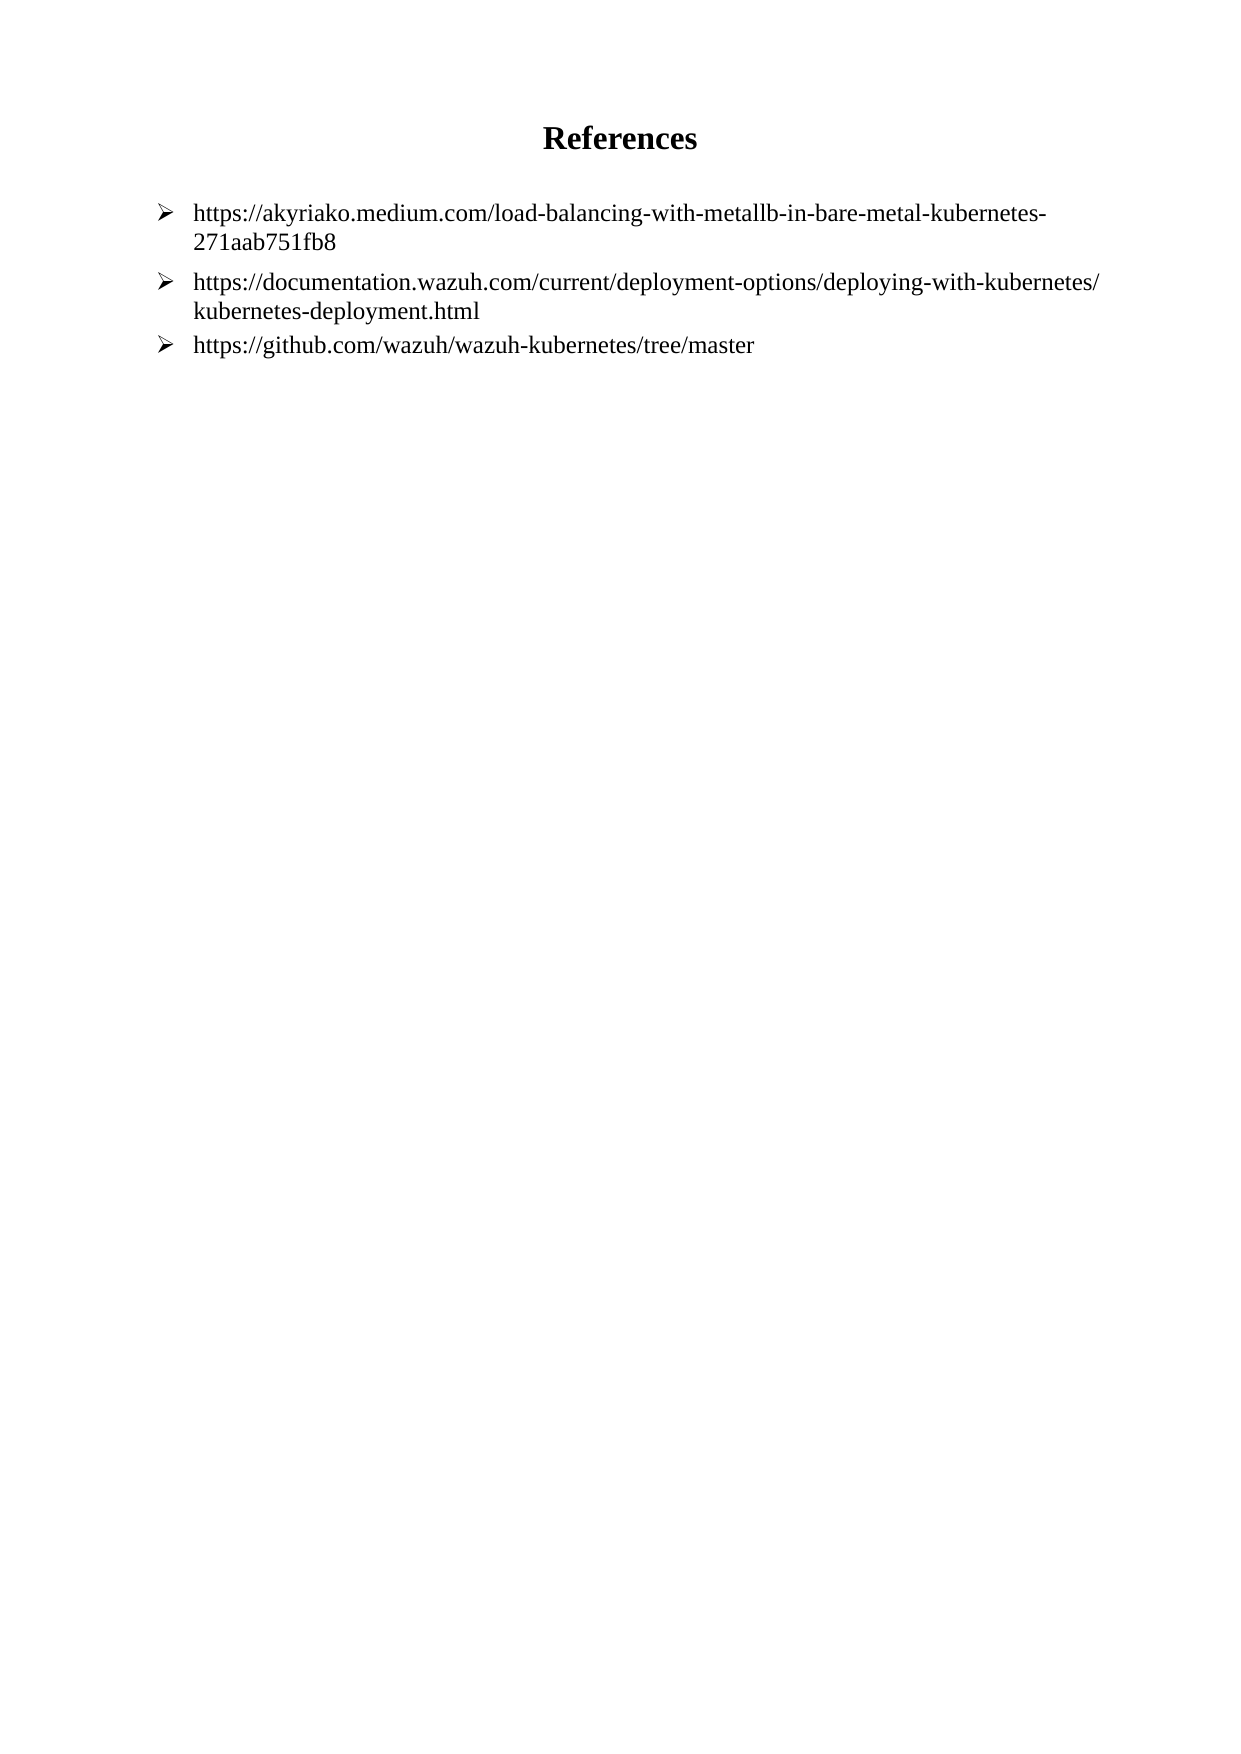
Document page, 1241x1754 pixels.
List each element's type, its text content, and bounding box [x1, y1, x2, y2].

list https://documentation.wazuh.com/current/deployment-options/deploying-with-kubernetes/kubernetes-deployment.html [156, 267, 1122, 325]
list https://github.com/wazuh/wazuh-kubernetes/tree/master [156, 330, 1122, 359]
list https://akyriako.medium.com/load-balancing-with-metallb-in-bare-metal-kubernetes-271aab751fb8 [156, 198, 1122, 255]
text References [118, 118, 1122, 156]
